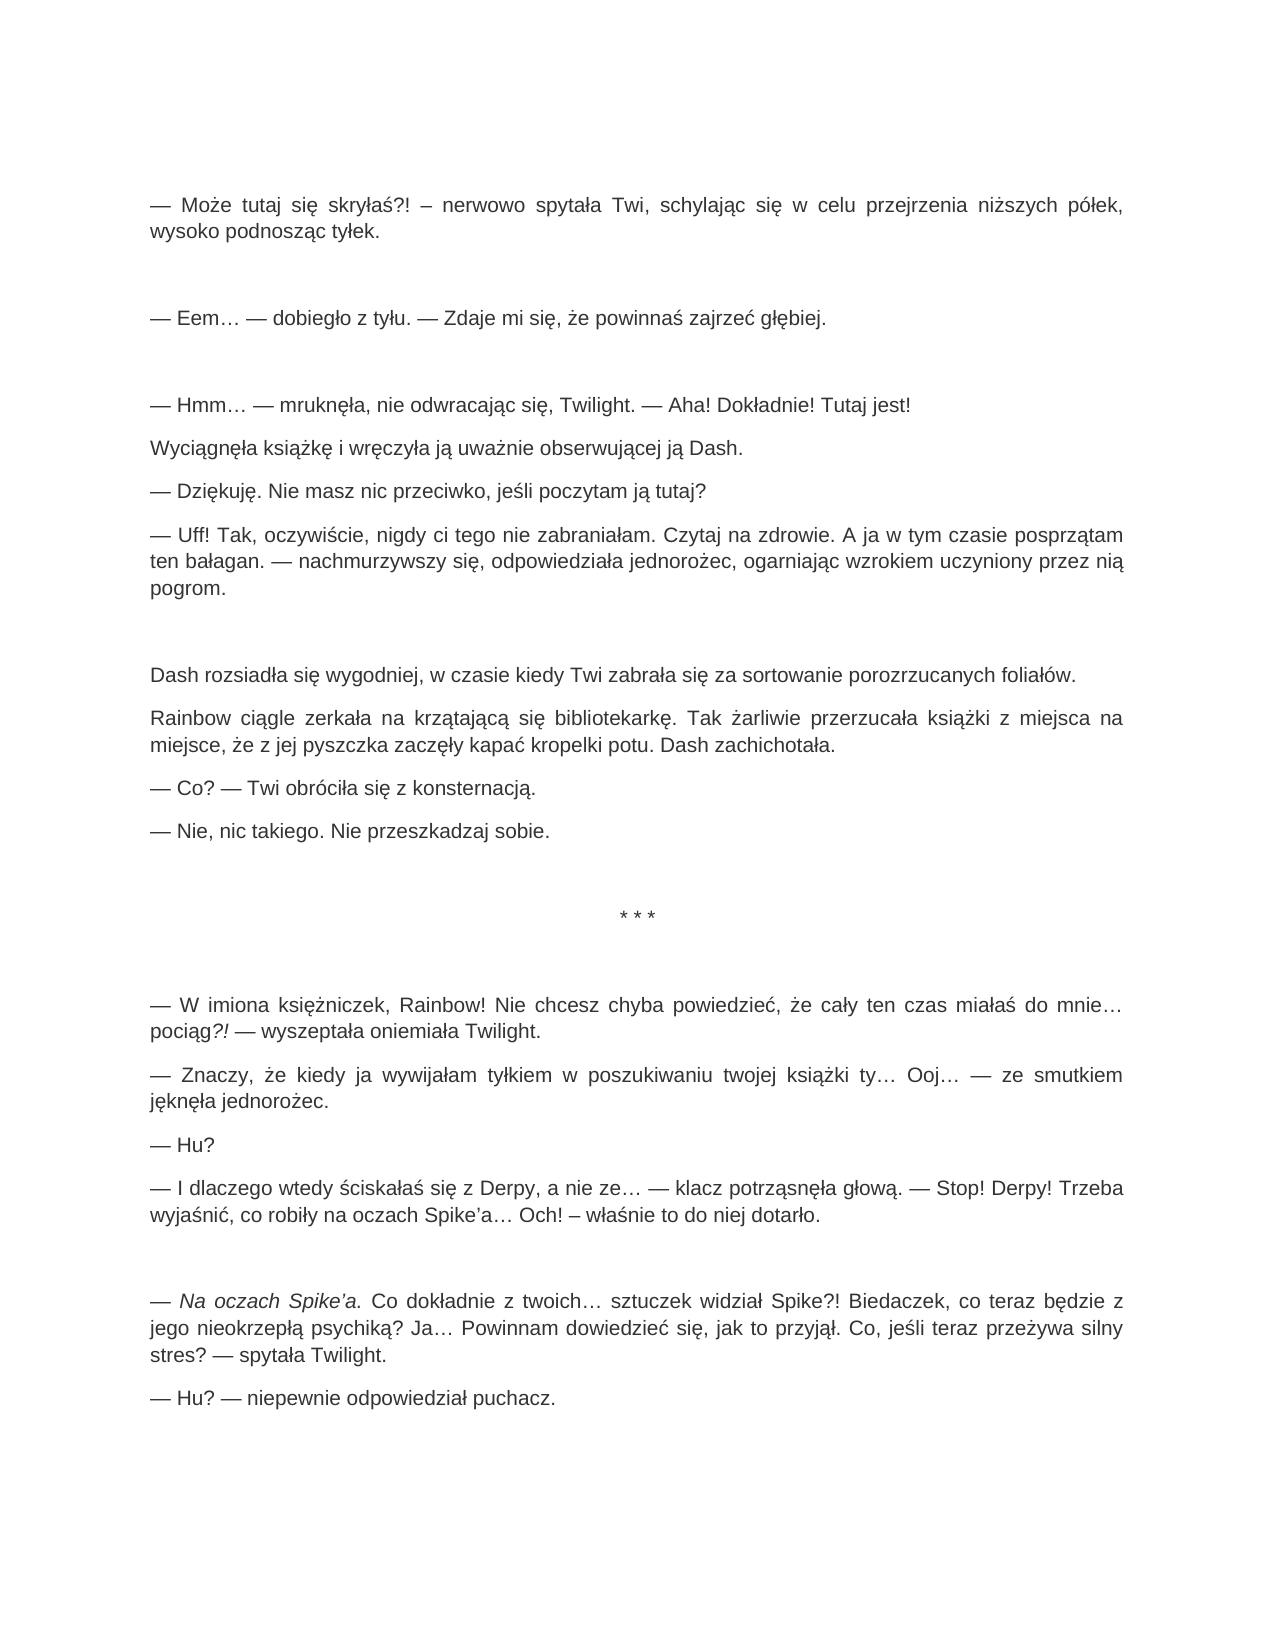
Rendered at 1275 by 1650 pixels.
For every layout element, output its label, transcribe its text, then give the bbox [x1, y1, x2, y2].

text — Co? — Twi obróciła się z konsternacją. [150, 777, 1125, 800]
text — Eem… — dobiegło z tyłu. — Zdaje mi się, że powinnaś zajrzeć głębiej. [150, 307, 1125, 330]
text * * * [150, 907, 1125, 930]
text Wyciągnęła książkę i wręczyła ją uważnie obserwującej ją Dash. [150, 437, 1125, 460]
text — Nie, nic takiego. Nie przeszkadzaj sobie. [150, 820, 1125, 843]
text — W imiona księżniczek, Rainbow! Nie chcesz chyba powiedzieć, że cały ten czas miałaś do mnie… pociąg?! — wyszeptała oniemiała Twilight. [150, 993, 1125, 1043]
text Rainbow ciągle zerkała na krzątającą się bibliotekarkę. Tak żarliwie przerzucała książki z miejsca na miejsce, że z jej pyszczka zaczęły kapać kropelki potu. Dash zachichotała. [150, 707, 1125, 757]
text — Hu? [150, 1133, 1125, 1157]
text — Może tutaj się skryłaś?! – nerwowo spytała Twi, schylając się w celu przejrzenia niższych półek, wysoko podnosząc tyłek. [150, 193, 1125, 243]
text — Na oczach Spike’a. Co dokładnie z twoich… sztuczek widział Spike?! Biedaczek, co teraz będzie z jego nieokrzepłą psychiką? Ja… Powinnam dowiedzieć się, jak to przyjął. Co, jeśli teraz przeżywa silny stres? — spytała Twilight. [150, 1290, 1125, 1367]
text — Hmm… — mruknęła, nie odwracając się, Twilight. — Aha! Dokładnie! Tutaj jest! [150, 393, 1125, 417]
text Dash rozsiadła się wygodniej, w czasie kiedy Twi zabrała się za sortowanie porozrzucanych foliałów. [150, 663, 1125, 687]
text — Dziękuję. Nie masz nic przeciwko, jeśli poczytam ją tutaj? [150, 480, 1125, 503]
text — Uff! Tak, oczywiście, nigdy ci tego nie zabraniałam. Czytaj na zdrowie. A ja w tym czasie posprzątam ten bałagan. — nachmurzywszy się, odpowiedziała jednorożec, ogarniając wzrokiem uczyniony przez nią pogrom. [150, 523, 1125, 600]
text — Znaczy, że kiedy ja wywijałam tyłkiem w poszukiwaniu twojej książki ty… Ooj… — ze smutkiem jęknęła jednorożec. [150, 1063, 1125, 1113]
text — Hu? — niepewnie odpowiedział puchacz. [150, 1387, 1125, 1410]
text — I dlaczego wtedy ściskałaś się z Derpy, a nie ze… — klacz potrząsnęła głową. — Stop! Derpy! Trzeba wyjaśnić, co robiły na oczach Spike’a… Och! – właśnie to do niej dotarło. [150, 1177, 1125, 1227]
